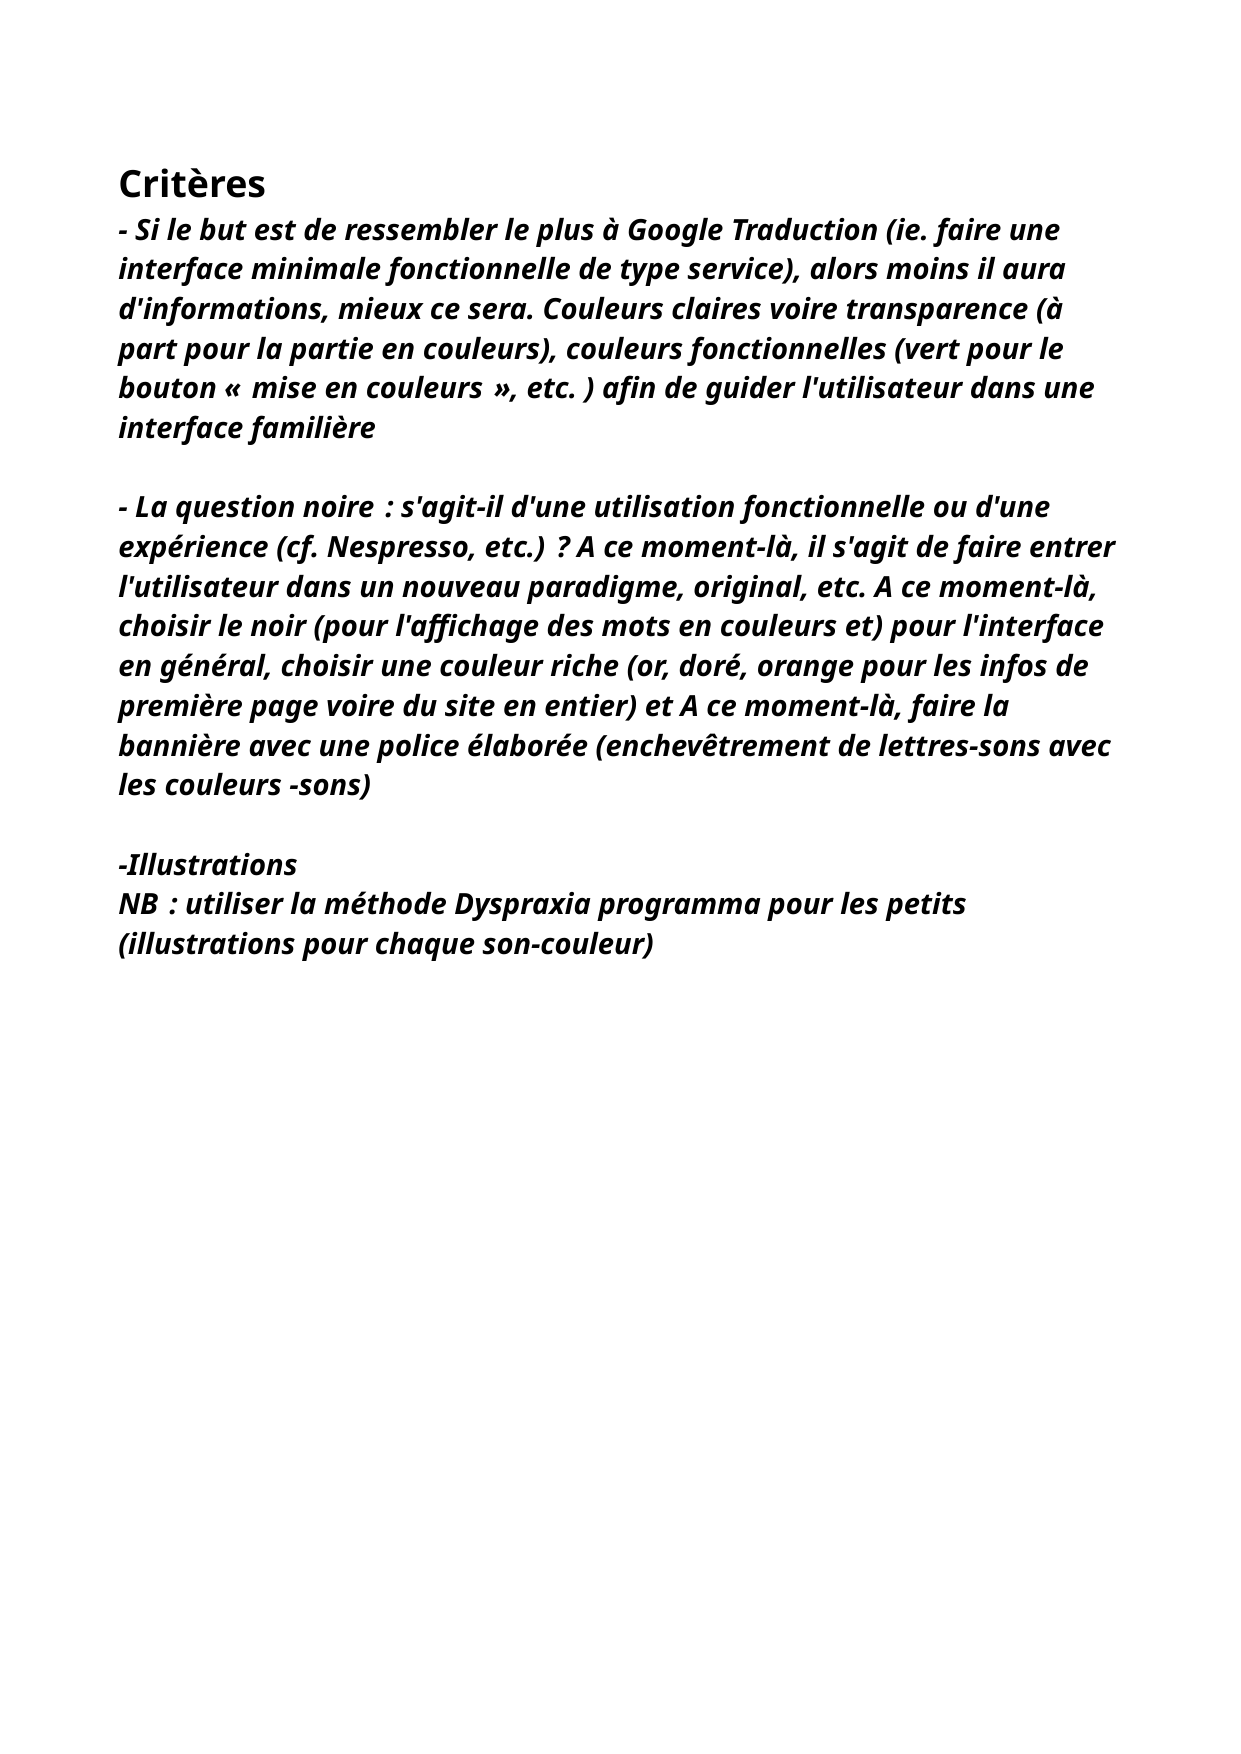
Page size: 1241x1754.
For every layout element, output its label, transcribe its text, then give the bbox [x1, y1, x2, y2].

text - Si le but est de ressembler le plus à Google Traduction (ie. faire une interface minimale fonctionnelle de type service), alors moins il aura d'informations, mieux ce sera. Couleurs claires voire transparence (à part pour la partie en couleurs), couleurs fonctionnelles (vert pour le bouton « mise en couleurs », etc. ) afin de guider l'utilisateur dans une interface familière [118, 209, 1122, 447]
text NB : utiliser la méthode Dyspraxia programma pour les petits (illustrations pour chaque son-couleur) [118, 883, 1122, 963]
text -Illustrations [118, 844, 1122, 883]
text Critères [118, 158, 1122, 209]
text - La question noire : s'agit-il d'une utilisation fonctionnelle ou d'une expérience (cf. Nespresso, etc.) ? A ce moment-là, il s'agit de faire entrer l'utilisateur dans un nouveau paradigme, original, etc. A ce moment-là, choisir le noir (pour l'affichage des mots en couleurs et) pour l'interface en général, choisir une couleur riche (or, doré, orange pour les infos de première page voire du site en entier) et A ce moment-là, faire la bannière avec une police élaborée (enchevêtrement de lettres-sons avec les couleurs -sons) [118, 487, 1122, 804]
